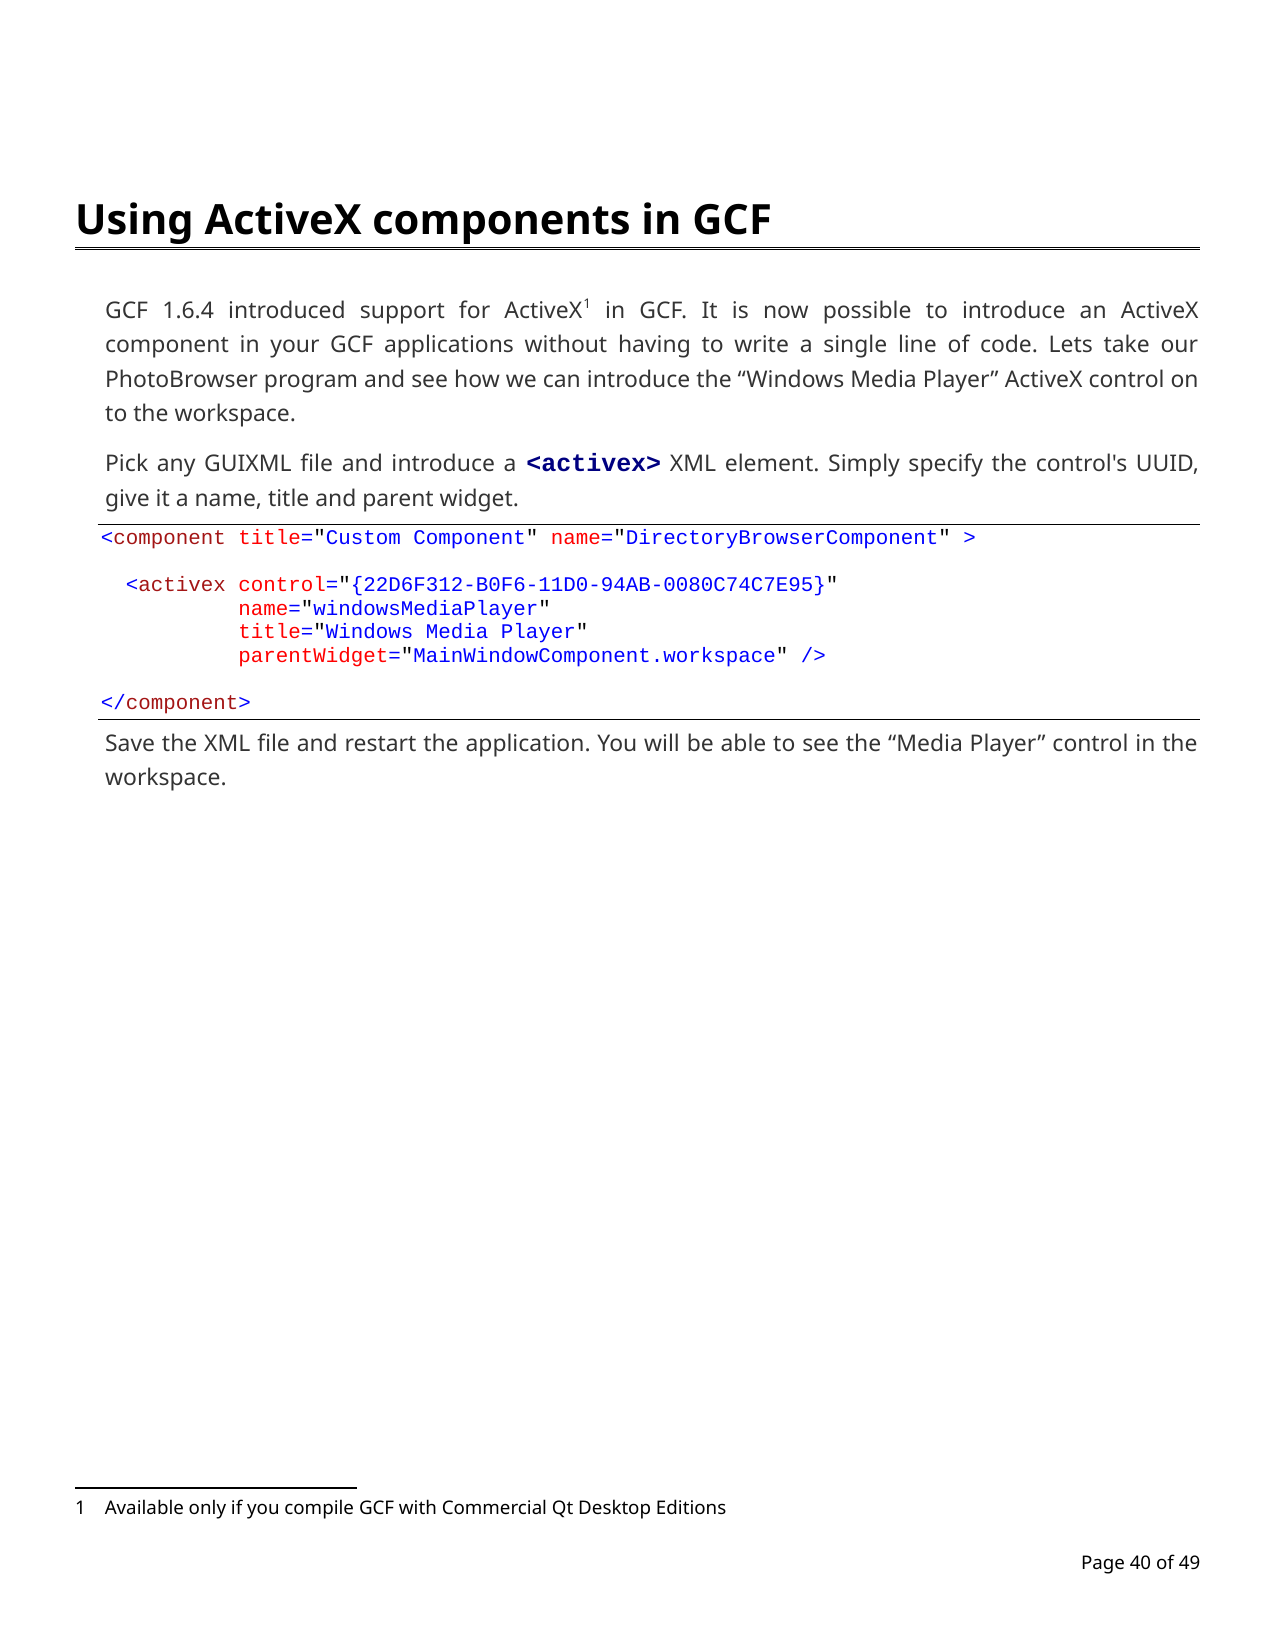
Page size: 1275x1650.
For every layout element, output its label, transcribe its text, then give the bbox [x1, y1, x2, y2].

subtitle Using ActiveX components in GCF [75, 190, 1200, 247]
text </component> [97, 689, 1200, 719]
text GCF 1.6.4 introduced support for ActiveX in GCF. It is now possible to introduce an ActiveX component in your GCF applications without having to write a single line of code. Lets take our PhotoBrowser program and see how we can introduce the “Windows Media Player” ActiveX control on to the workspace. [105, 294, 1200, 428]
text <activex control="{22D6F312-B0F6-11D0-94AB-0080C74C7E95}" [97, 571, 1200, 594]
text title="Windows Media Player" [97, 618, 1200, 642]
text <component title="Custom Component" name="DirectoryBrowserComponent" > [97, 525, 1200, 550]
text Save the XML file and restart the application. You will be able to see the “Media Player” control in the workspace. [105, 726, 1200, 792]
text parentWidget="MainWindowComponent.workspace" /> [97, 642, 1200, 668]
text Pick any GUIXML file and introduce a <activex> XML element. Simply specify the control's UUID, give it a name, title and parent widget. [105, 447, 1200, 513]
text name="windowsMediaPlayer" [97, 594, 1200, 618]
text Available only if you compile GCF with Commercial Qt Desktop Editions [75, 1494, 1200, 1520]
